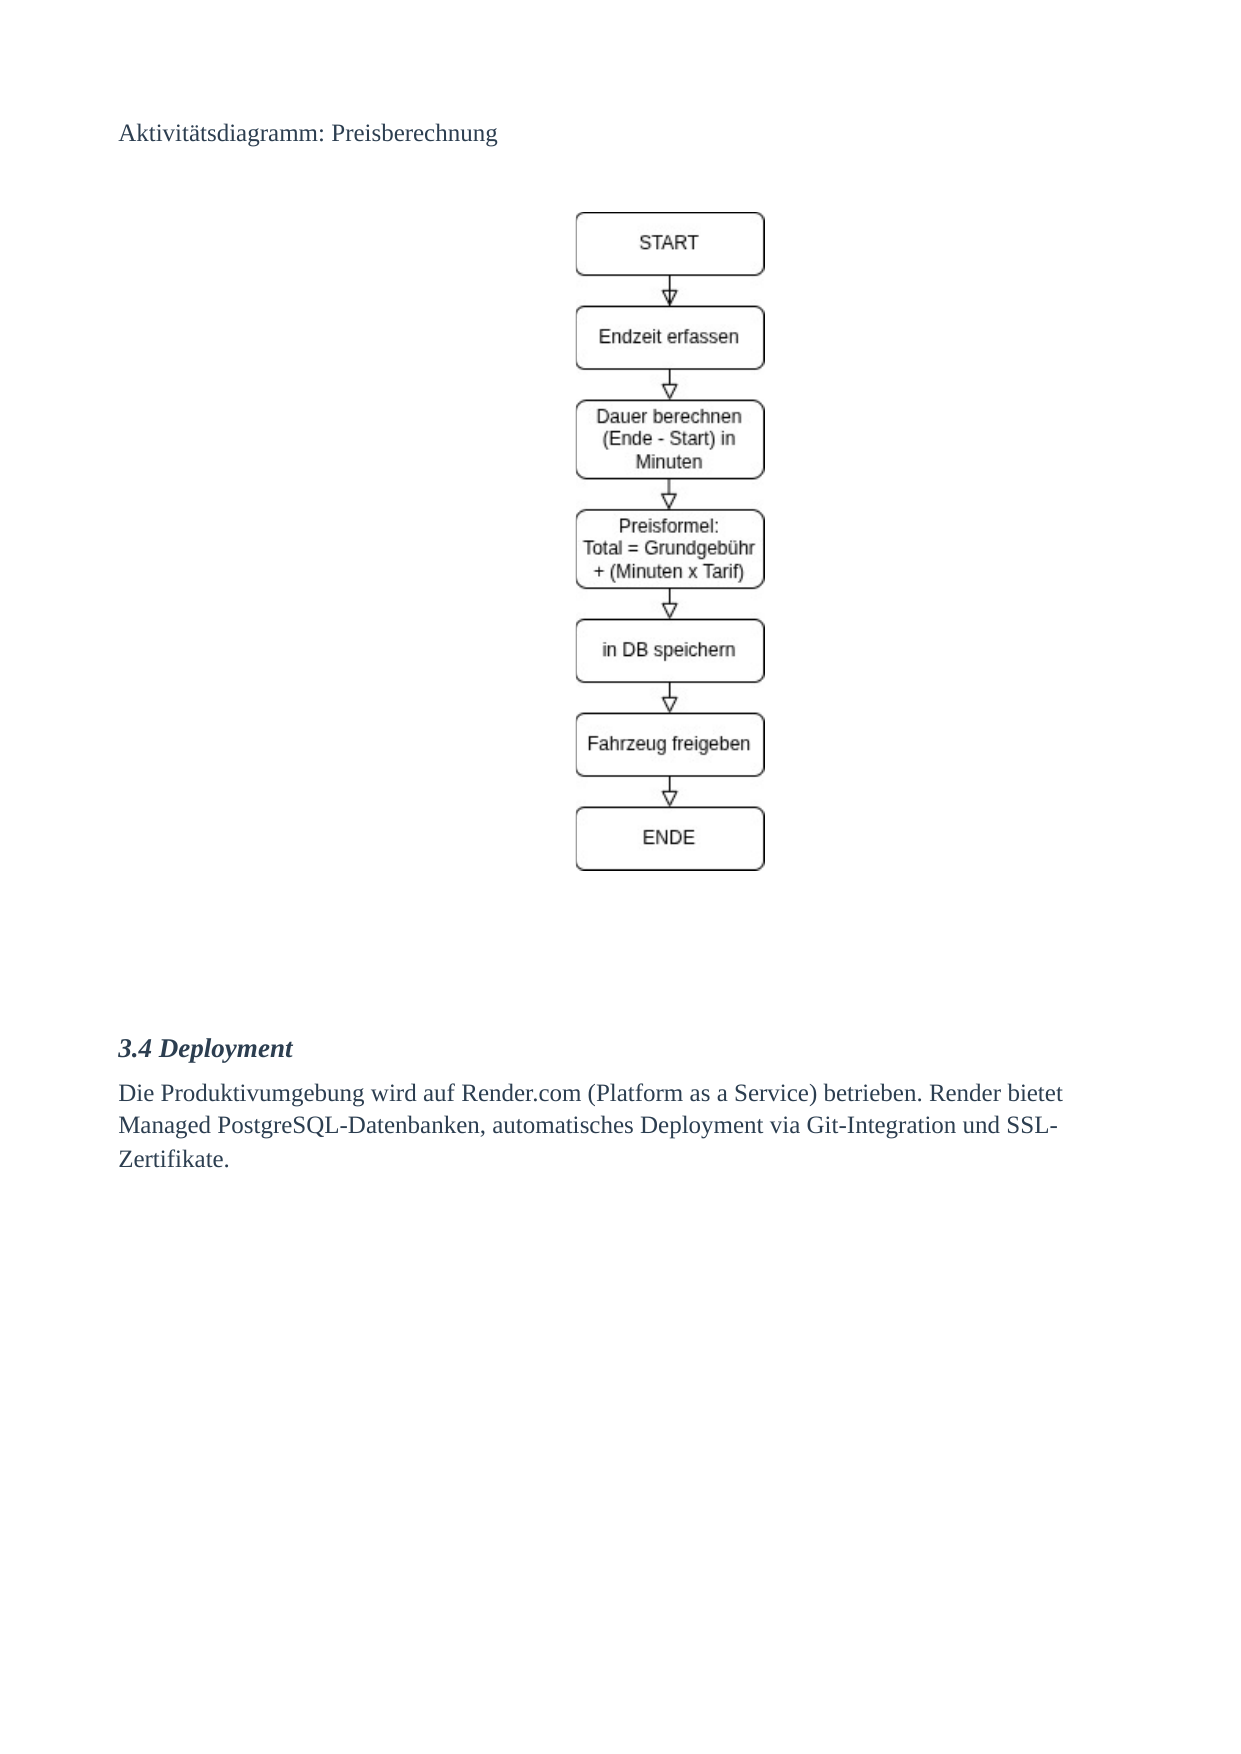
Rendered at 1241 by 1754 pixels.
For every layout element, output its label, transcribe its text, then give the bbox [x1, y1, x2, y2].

picture [575, 212, 765, 871]
text Die Produktivumgebung wird auf Render.com (Platform as a Service) betrieben. Render bietet Managed PostgreSQL-Datenbanken, automatisches Deployment via Git-Integration und SSL-Zertifikate. [118, 1078, 1122, 1172]
subtitle Aktivitätsdiagramm: Preisberechnung [118, 118, 1122, 147]
subtitle 3.4 Deployment [118, 1032, 1122, 1063]
